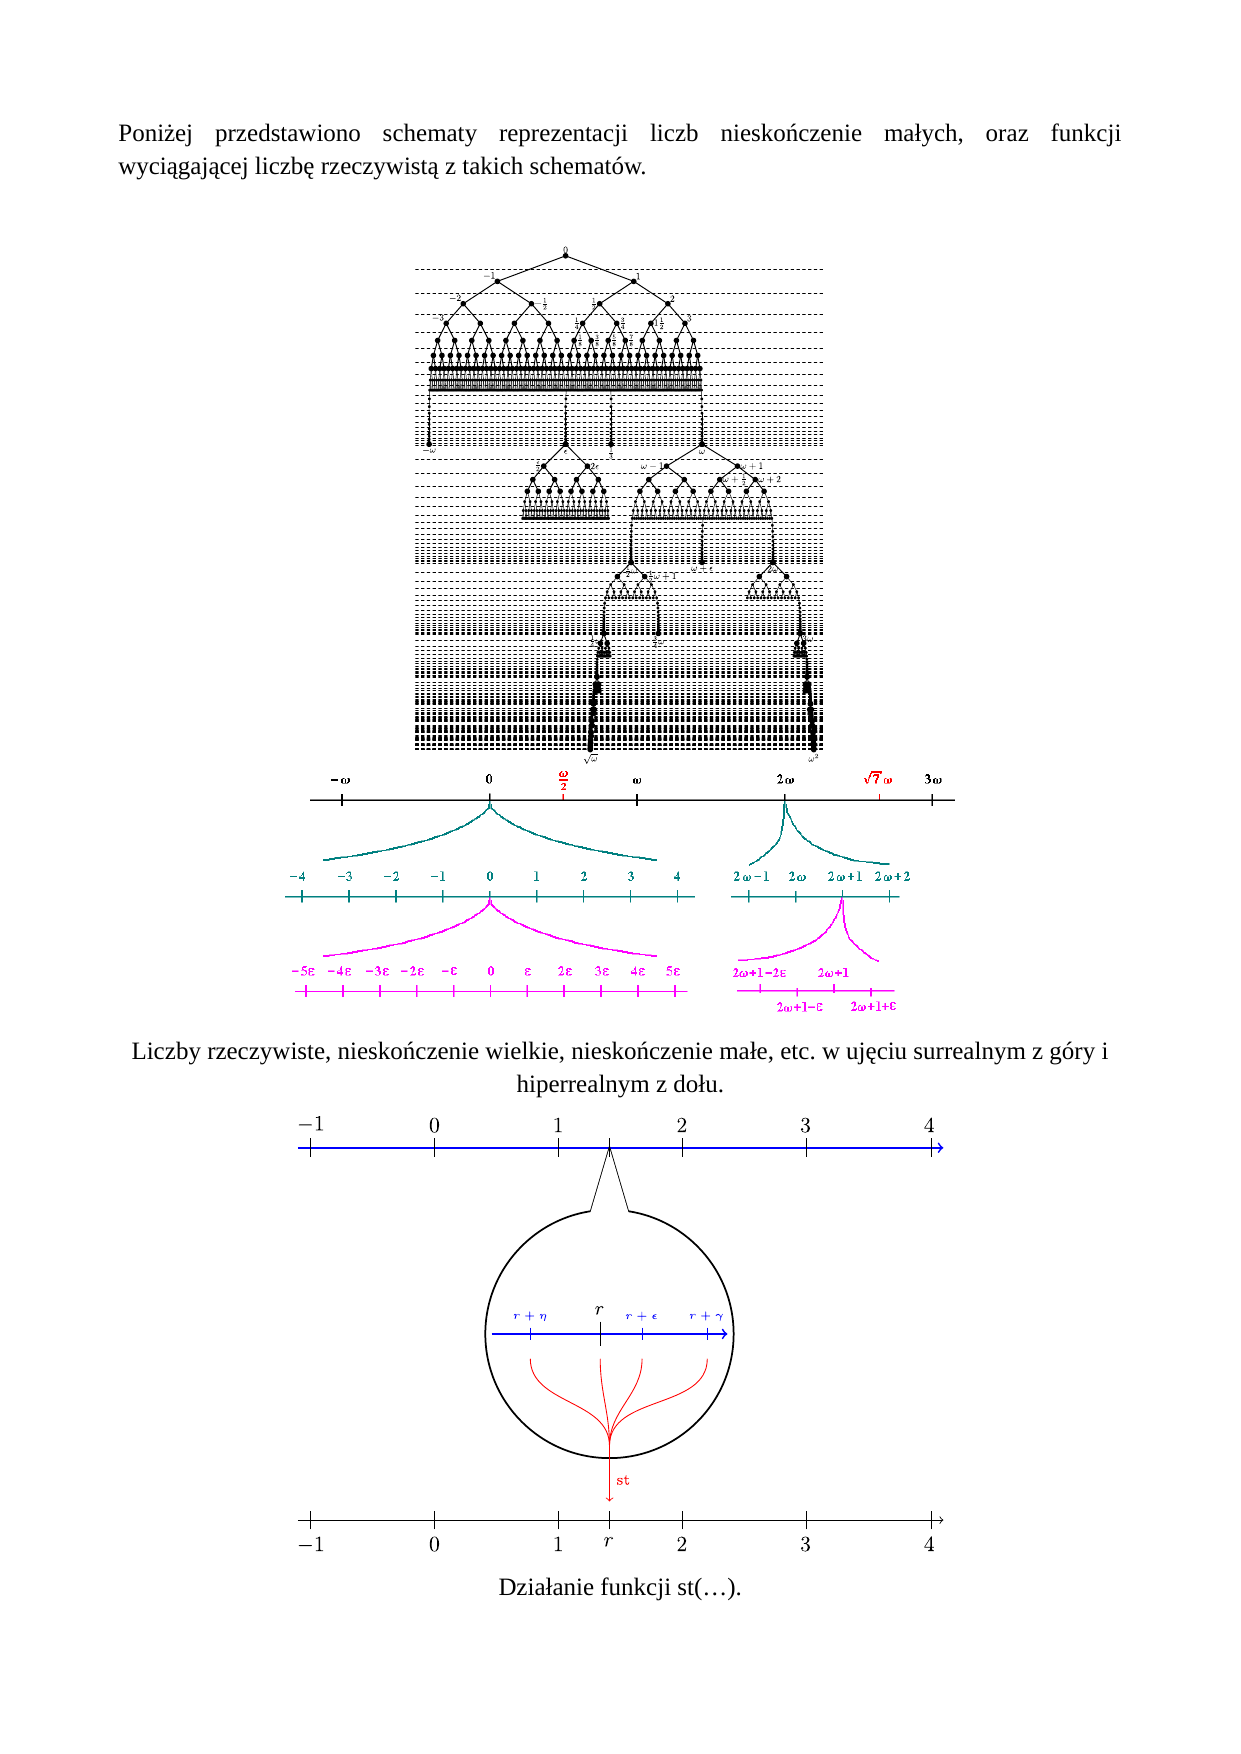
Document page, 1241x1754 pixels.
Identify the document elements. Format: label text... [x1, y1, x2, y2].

text Liczby rzeczywiste, nieskończenie wielkie, nieskończenie małe, etc. w ujęciu surrealnym z góry i hiperrealnym z dołu. [118, 1036, 1122, 1097]
text Poniżej przedstawiono schematy reprezentacji liczb nieskończenie małych, oraz funkcji wyciągającej liczbę rzeczywistą z takich schematów. [118, 118, 1122, 180]
text Działanie funkcji st(…). [118, 1572, 1122, 1601]
picture [283, 768, 957, 1017]
